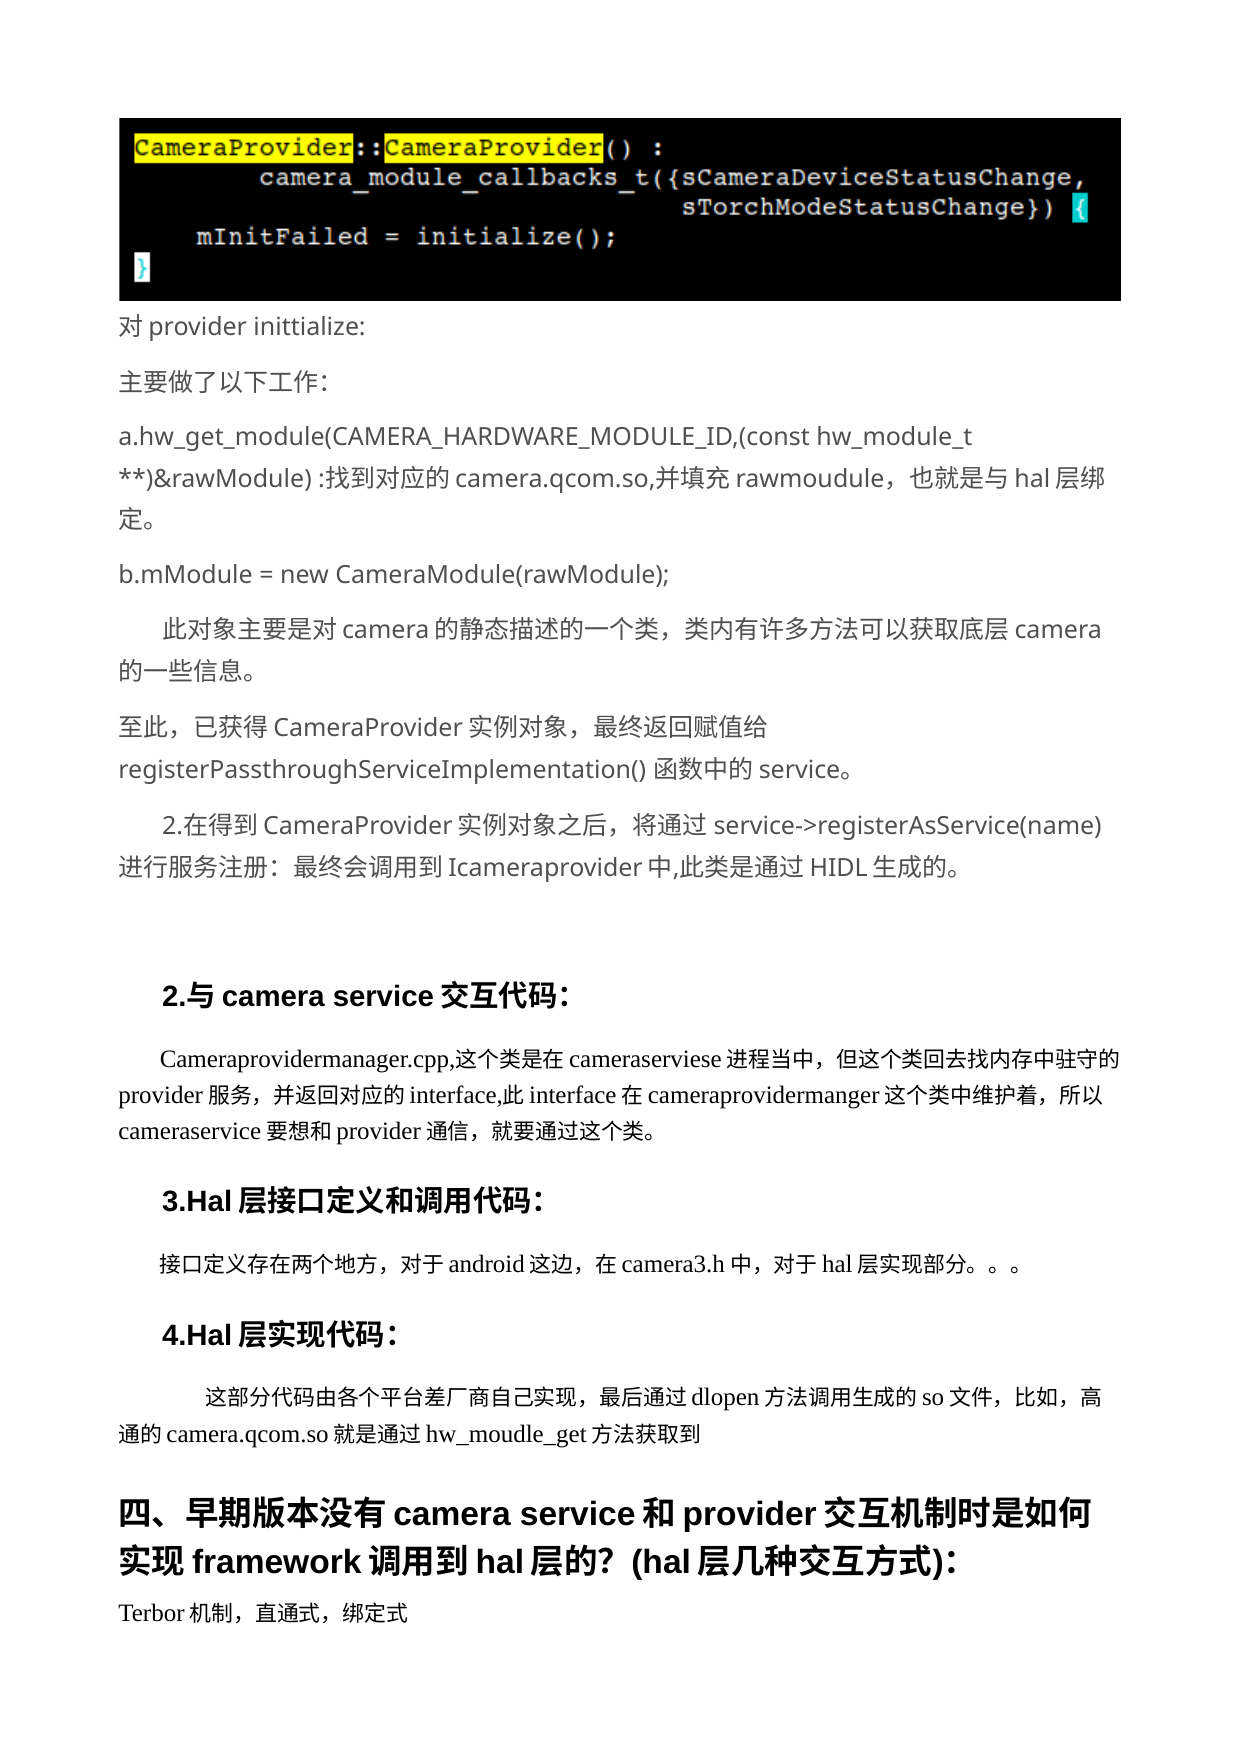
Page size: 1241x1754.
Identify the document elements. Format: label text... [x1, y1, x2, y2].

subtitle 2.与camera service交互代码： [118, 972, 1122, 1014]
text 接口定义存在两个地方，对于android这边，在camera3.h中，对于hal层实现部分。。。 [118, 1247, 1122, 1279]
text Cameraprovidermanager.cpp,这个类是在cameraserviese进程当中，但这个类回去找内存中驻守的provider服务，并返回对应的interface,此interface在cameraprovidermanger这个类中维护着，所以cameraservice要想和provider通信，就要通过这个类。 [118, 1042, 1122, 1146]
text 对provider inittialize: [118, 118, 1122, 343]
text 此对象主要是对camera的静态描述的一个类，类内有许多方法可以获取底层camera的一些信息。 [118, 610, 1122, 688]
text 主要做了以下工作： [118, 363, 1122, 399]
subtitle 4.Hal层实现代码： [118, 1311, 1122, 1353]
text 2.在得到CameraProvider实例对象之后，将通过 service->registerAsService(name) 进行服务注册：最终会调用到Icameraprovider中,此类是通过HIDL生成的。 [118, 806, 1122, 884]
text 至此，已获得CameraProvider实例对象，最终返回赋值给 registerPassthroughServiceImplementation() 函数中的 service。 [118, 708, 1122, 786]
text b.mModule = new CameraModule(rawModule); [118, 556, 1122, 590]
subtitle 3.Hal层接口定义和调用代码： [118, 1178, 1122, 1220]
subtitle 四、早期版本没有camera service和provider交互机制时是如何实现framework调用到hal层的？(hal层几种交互方式)： [118, 1486, 1122, 1583]
text a.hw_get_module(CAMERA_HARDWARE_MODULE_ID,(const hw_module_t **)&rawModule) :找到对应的camera.qcom.so,并填充rawmoudule，也就是与hal层绑定。 [118, 419, 1122, 536]
text Terbor机制，直通式，绑定式 [118, 1596, 1122, 1628]
picture [119, 118, 1121, 301]
text 这部分代码由各个平台差厂商自己实现，最后通过dlopen方法调用生成的so文件，比如，高通的camera.qcom.so就是通过hw_moudle_get方法获取到 [118, 1380, 1122, 1448]
